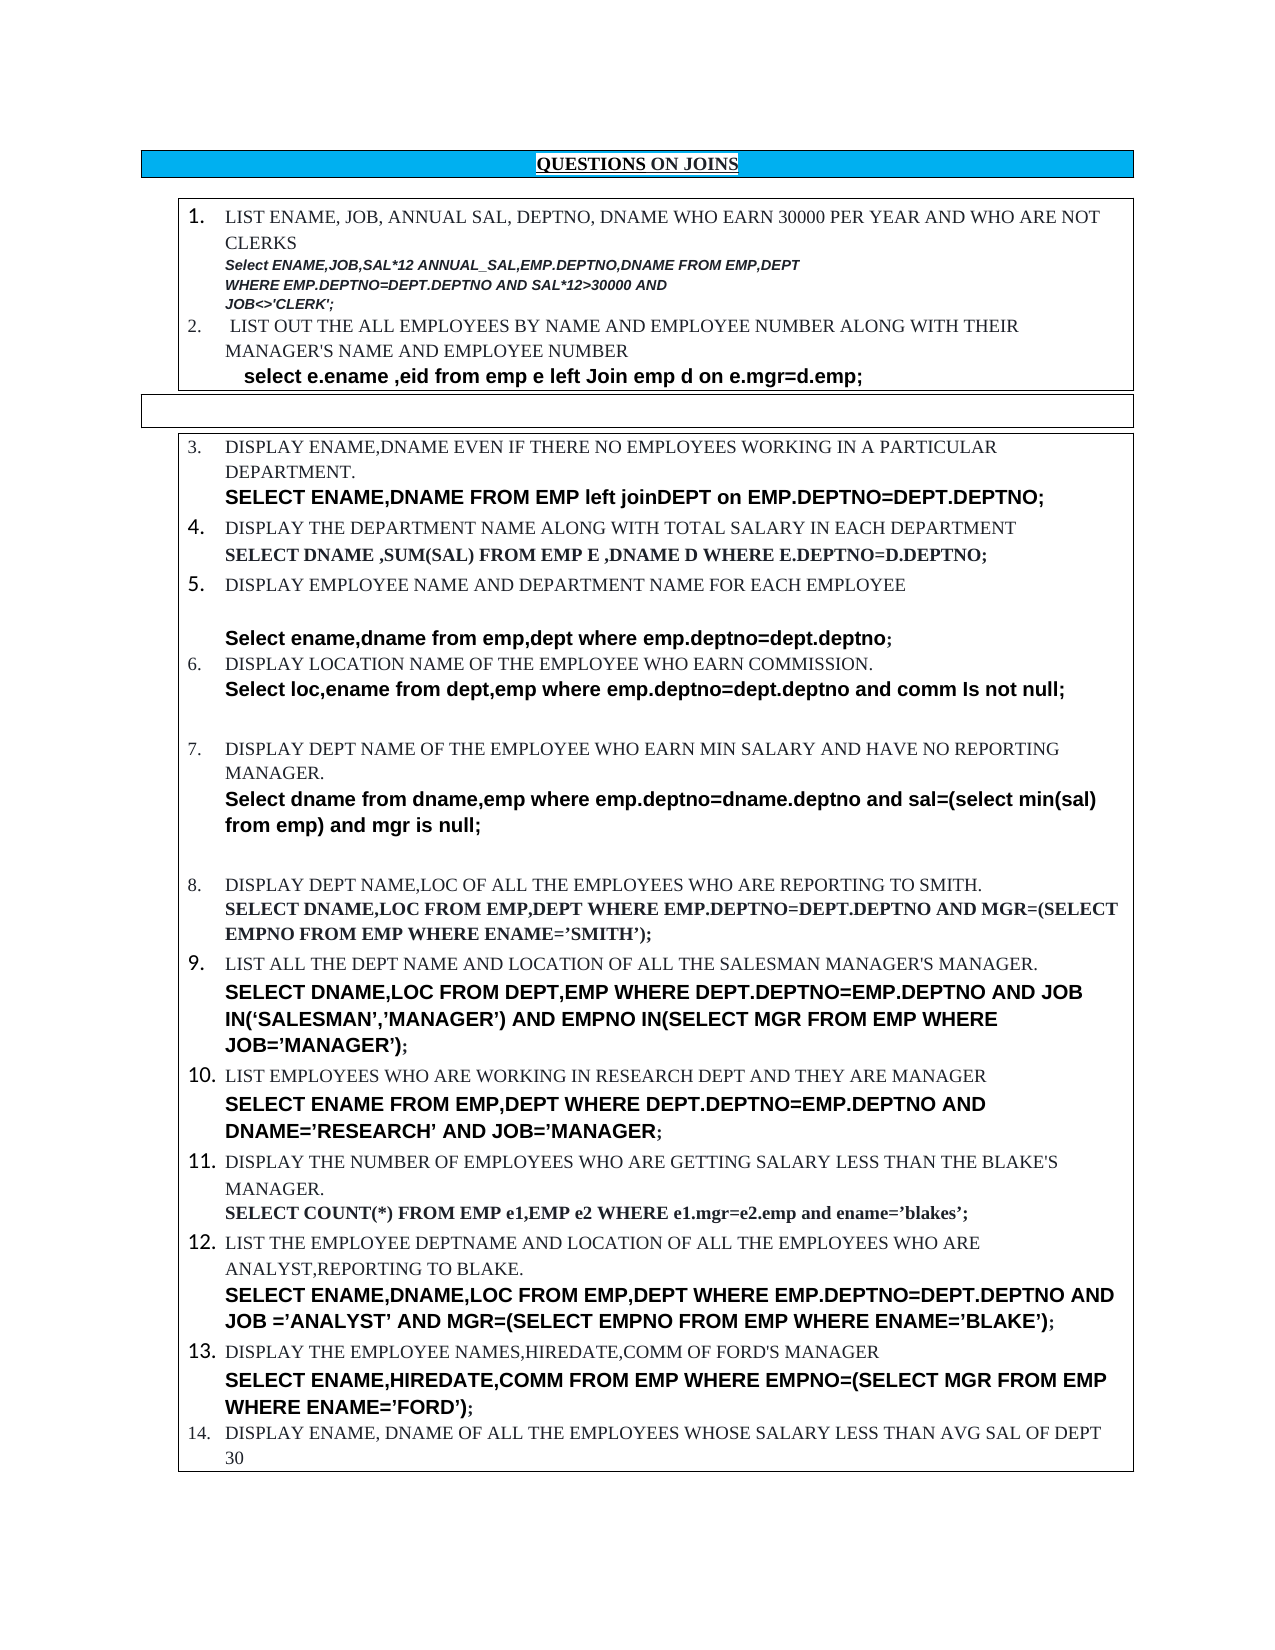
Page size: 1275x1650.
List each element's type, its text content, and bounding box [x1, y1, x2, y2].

list Select dname from dname,emp where emp.deptno=dname.deptno and sal=(select min(sal) from emp) and mgr is null; [179, 784, 1133, 869]
list SELECT COUNT(*) FROM EMP e1,EMP e2 WHERE e1.mgr=e2.emp and ename=’blakes’; [179, 1199, 1133, 1224]
list DISPLAY THE NUMBER OF EMPLOYEES WHO ARE GETTING SALARY LESS THAN THE BLAKE'S MANAGER. [179, 1143, 1133, 1199]
list LIST EMPLOYEES WHO ARE WORKING IN RESEARCH DEPT AND THEY ARE MANAGER [179, 1057, 1133, 1088]
list Select ENAME,JOB,SAL*12 ANNUAL_SAL,EMP.DEPTNO,DNAME FROM EMP,DEPT WHERE EMP.DEPTNO=DEPT.DEPTNO AND SAL*12>30000 AND JOB<>'CLERK'; [179, 254, 1133, 312]
list select e.ename ,eid from emp e left Join emp d on e.mgr=d.emp; [179, 361, 1133, 390]
list SELECT ENAME FROM EMP,DEPT WHERE DEPT.DEPTNO=EMP.DEPTNO AND DNAME=’RESEARCH’ AND JOB=’MANAGER; [179, 1089, 1133, 1143]
list DISPLAY DEPT NAME,LOC OF ALL THE EMPLOYEES WHO ARE REPORTING TO SMITH. [179, 870, 1133, 895]
list SELECT DNAME,LOC FROM EMP,DEPT WHERE EMP.DEPTNO=DEPT.DEPTNO AND MGR=(SELECT EMPNO FROM EMP WHERE ENAME=’SMITH’); [179, 895, 1133, 945]
list SELECT DNAME,LOC FROM DEPT,EMP WHERE DEPT.DEPTNO=EMP.DEPTNO AND JOB IN(‘SALESMAN’,’MANAGER’) AND EMPNO IN(SELECT MGR FROM EMP WHERE JOB=’MANAGER’); [179, 977, 1133, 1057]
list DISPLAY LOCATION NAME OF THE EMPLOYEE WHO EARN COMMISSION. [179, 650, 1133, 674]
list LIST OUT THE ALL EMPLOYEES BY NAME AND EMPLOYEE NUMBER ALONG WITH THEIR MANAGER'S NAME AND EMPLOYEE NUMBER [179, 312, 1133, 361]
list Select loc,ename from dept,emp where emp.deptno=dept.deptno and comm Is not null; [179, 675, 1133, 733]
list DISPLAY THE EMPLOYEE NAMES,HIREDATE,COMM OF FORD'S MANAGER [179, 1333, 1133, 1364]
list SELECT ENAME,DNAME FROM EMP left joinDEPT on EMP.DEPTNO=DEPT.DEPTNO; [179, 482, 1133, 509]
list SELECT ENAME,HIREDATE,COMM FROM EMP WHERE EMPNO=(SELECT MGR FROM EMP WHERE ENAME=’FORD’); [179, 1366, 1133, 1419]
text QUESTIONS ON JOINS [142, 151, 1133, 177]
list DISPLAY THE DEPARTMENT NAME ALONG WITH TOTAL SALARY IN EACH DEPARTMENT [179, 509, 1133, 540]
list DISPLAY EMPLOYEE NAME AND DEPARTMENT NAME FOR EACH EMPLOYEE [179, 566, 1133, 597]
list LIST ENAME, JOB, ANNUAL SAL, DEPTNO, DNAME WHO EARN 30000 PER YEAR AND WHO ARE NOT CLERKS [179, 199, 1133, 254]
list SELECT ENAME,DNAME,LOC FROM EMP,DEPT WHERE EMP.DEPTNO=DEPT.DEPTNO AND JOB =’ANALYST’ AND MGR=(SELECT EMPNO FROM EMP WHERE ENAME=’BLAKE’); [179, 1280, 1133, 1333]
list LIST THE EMPLOYEE DEPTNAME AND LOCATION OF ALL THE EMPLOYEES WHO ARE ANALYST,REPORTING TO BLAKE. [179, 1224, 1133, 1280]
list SELECT DNAME ,SUM(SAL) FROM EMP E ,DNAME D WHERE E.DEPTNO=D.DEPTNO; [179, 541, 1133, 566]
list LIST ALL THE DEPT NAME AND LOCATION OF ALL THE SALESMAN MANAGER'S MANAGER. [179, 945, 1133, 976]
list DISPLAY ENAME,DNAME EVEN IF THERE NO EMPLOYEES WORKING IN A PARTICULAR DEPARTMENT. [179, 434, 1133, 482]
list DISPLAY ENAME, DNAME OF ALL THE EMPLOYEES WHOSE SALARY LESS THAN AVG SAL OF DEPT 30 [179, 1419, 1133, 1471]
list Select ename,dname from emp,dept where emp.deptno=dept.deptno; [179, 598, 1133, 649]
list DISPLAY DEPT NAME OF THE EMPLOYEE WHO EARN MIN SALARY AND HAVE NO REPORTING MANAGER. [179, 734, 1133, 784]
